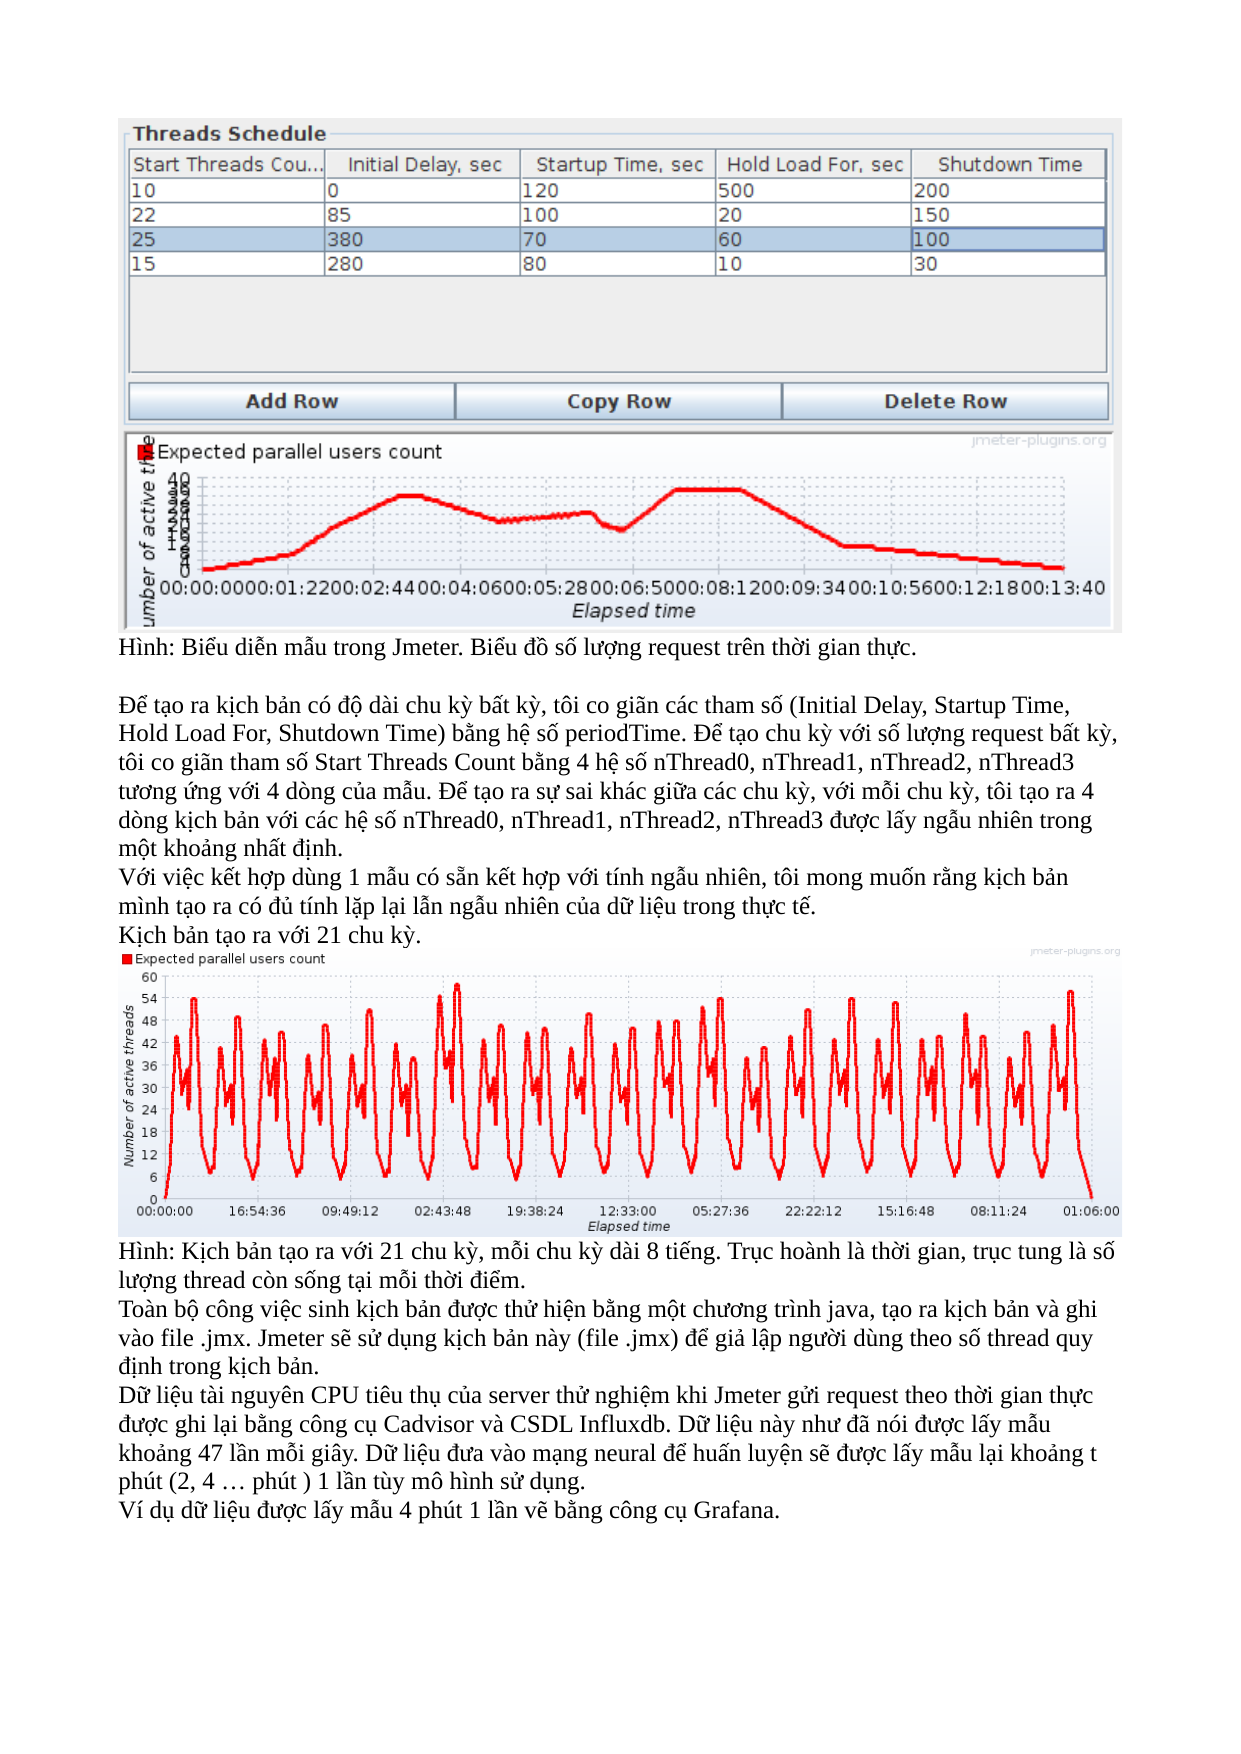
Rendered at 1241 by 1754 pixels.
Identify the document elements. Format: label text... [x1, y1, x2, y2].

text Toàn bộ công việc sinh kịch bản được thử hiện bằng một chương trình java, tạo ra kịch bản và ghi vào file .jmx. Jmeter sẽ sử dụng kịch bản này (file .jmx) để giả lập người dùng theo số thread quy định trong kịch bản. [118, 1294, 1122, 1380]
text Với việc kết hợp dùng 1 mẫu có sẵn kết hợp với tính ngẫu nhiên, tôi mong muốn rằng kịch bản mình tạo ra có đủ tính lặp lại lẫn ngẫu nhiên của dữ liệu trong thực tế. [118, 862, 1122, 920]
text Hình: Kịch bản tạo ra với 21 chu kỳ, mỗi chu kỳ dài 8 tiếng. Trục hoành là thời gian, trục tung là số lượng thread còn sống tại mỗi thời điểm. [118, 1237, 1122, 1294]
picture [118, 118, 1123, 633]
picture [118, 948, 1123, 1237]
text Để tạo ra kịch bản có độ dài chu kỳ bất kỳ, tôi co giãn các tham số (Initial Delay, Startup Time, Hold Load For, Shutdown Time) bằng hệ số periodTime. Để tạo chu kỳ với số lượng request bất kỳ, tôi co giãn tham số Start Threads Count bằng 4 hệ số nThread0, nThread1, nThread2, nThread3 tương ứng với 4 dòng của mẫu. Để tạo ra sự sai khác giữa các chu kỳ, với mỗi chu kỳ, tôi tạo ra 4 dòng kịch bản với các hệ số nThread0, nThread1, nThread2, nThread3 được lấy ngẫu nhiên trong một khoảng nhất định. [118, 690, 1122, 862]
text Ví dụ dữ liệu được lấy mẫu 4 phút 1 lần vẽ bằng công cụ Grafana. [118, 1495, 1122, 1524]
text Hình: Biểu diễn mẫu trong Jmeter. Biểu đồ số lượng request trên thời gian thực. [118, 633, 1122, 661]
text Dữ liệu tài nguyên CPU tiêu thụ của server thử nghiệm khi Jmeter gửi request theo thời gian thực được ghi lại bằng công cụ Cadvisor và CSDL Influxdb. Dữ liệu này như đã nói được lấy mẫu khoảng 47 lần mỗi giây. Dữ liệu đưa vào mạng neural để huấn luyện sẽ được lấy mẫu lại khoảng t phút (2, 4 … phút ) 1 lần tùy mô hình sử dụng. [118, 1380, 1122, 1495]
text Kịch bản tạo ra với 21 chu kỳ. [118, 920, 1122, 948]
